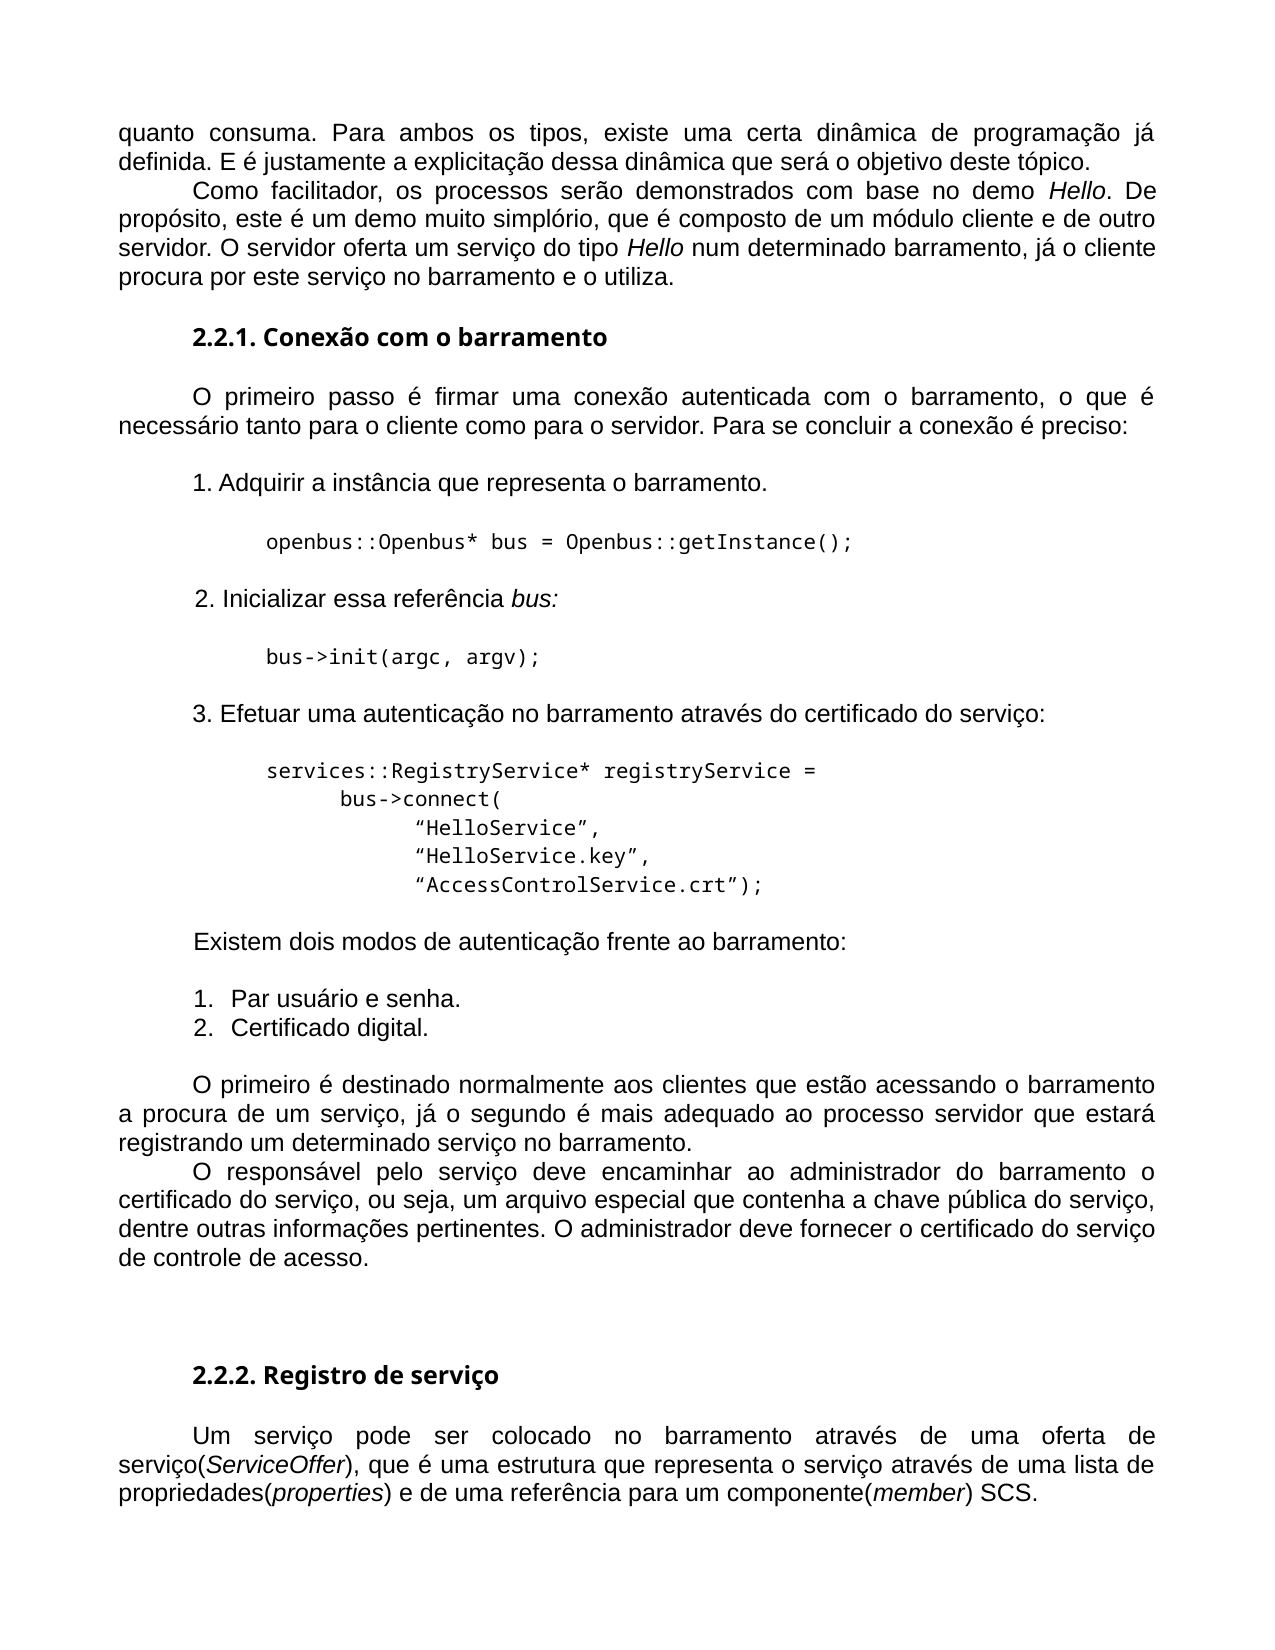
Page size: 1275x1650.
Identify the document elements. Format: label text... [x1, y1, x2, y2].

text O primeiro é destinado normalmente aos clientes que estão acessando o barramento a procura de um serviço, já o segundo é mais adequado ao processo servidor que estará registrando um determinado serviço no barramento. [118, 1071, 1157, 1157]
text “AccessControlService.crt”); [118, 870, 1157, 898]
text O primeiro passo é firmar uma conexão autenticada com o barramento, o que é necessário tanto para o cliente como para o servidor. Para se concluir a conexão é preciso: [118, 382, 1157, 440]
text bus->connect( [118, 784, 1157, 813]
list Existem dois modos de autenticação frente ao barramento: [156, 927, 1157, 956]
text Como facilitador, os processos serão demonstrados com base no demo Hello. De propósito, este é um demo muito simplório, que é composto de um módulo cliente e de outro servidor. O servidor oferta um serviço do tipo Hello num determinado barramento, já o cliente procura por este serviço no barramento e o utiliza. [118, 176, 1157, 291]
text services::RegistryService* registryService = [118, 756, 1157, 784]
list Certificado digital. [193, 1013, 1157, 1042]
text 1. Adquirir a instância que representa o barramento. [118, 468, 1157, 497]
list 2. Inicializar essa referência bus: [157, 584, 1157, 613]
text “HelloService”, [118, 813, 1157, 841]
text 3. Efetuar uma autenticação no barramento através do certificado do serviço: [44, 699, 1157, 727]
text bus->init(argc, argv); [118, 642, 1157, 670]
text “HelloService.key”, [118, 841, 1157, 870]
text Um serviço pode ser colocado no barramento através de uma oferta de serviço(ServiceOffer), que é uma estrutura que representa o serviço através de uma lista de propriedades(properties) e de uma referência para um componente(member) SCS. [118, 1421, 1157, 1507]
text 2.2.2. Registro de serviço [118, 1358, 1157, 1392]
list Par usuário e senha. [193, 984, 1157, 1013]
text quanto consuma. Para ambos os tipos, existe uma certa dinâmica de programação já definida. E é justamente a explicitação dessa dinâmica que será o objetivo deste tópico. [118, 118, 1157, 176]
text openbus::Openbus* bus = Openbus::getInstance(); [118, 526, 1157, 556]
text O responsável pelo serviço deve encaminhar ao administrador do barramento o certificado do serviço, ou seja, um arquivo especial que contenha a chave pública do serviço, dentre outras informações pertinentes. O administrador deve fornecer o certificado do serviço de controle de acesso. [118, 1157, 1157, 1272]
text 2.2.1. Conexão com o barramento [118, 319, 1157, 353]
